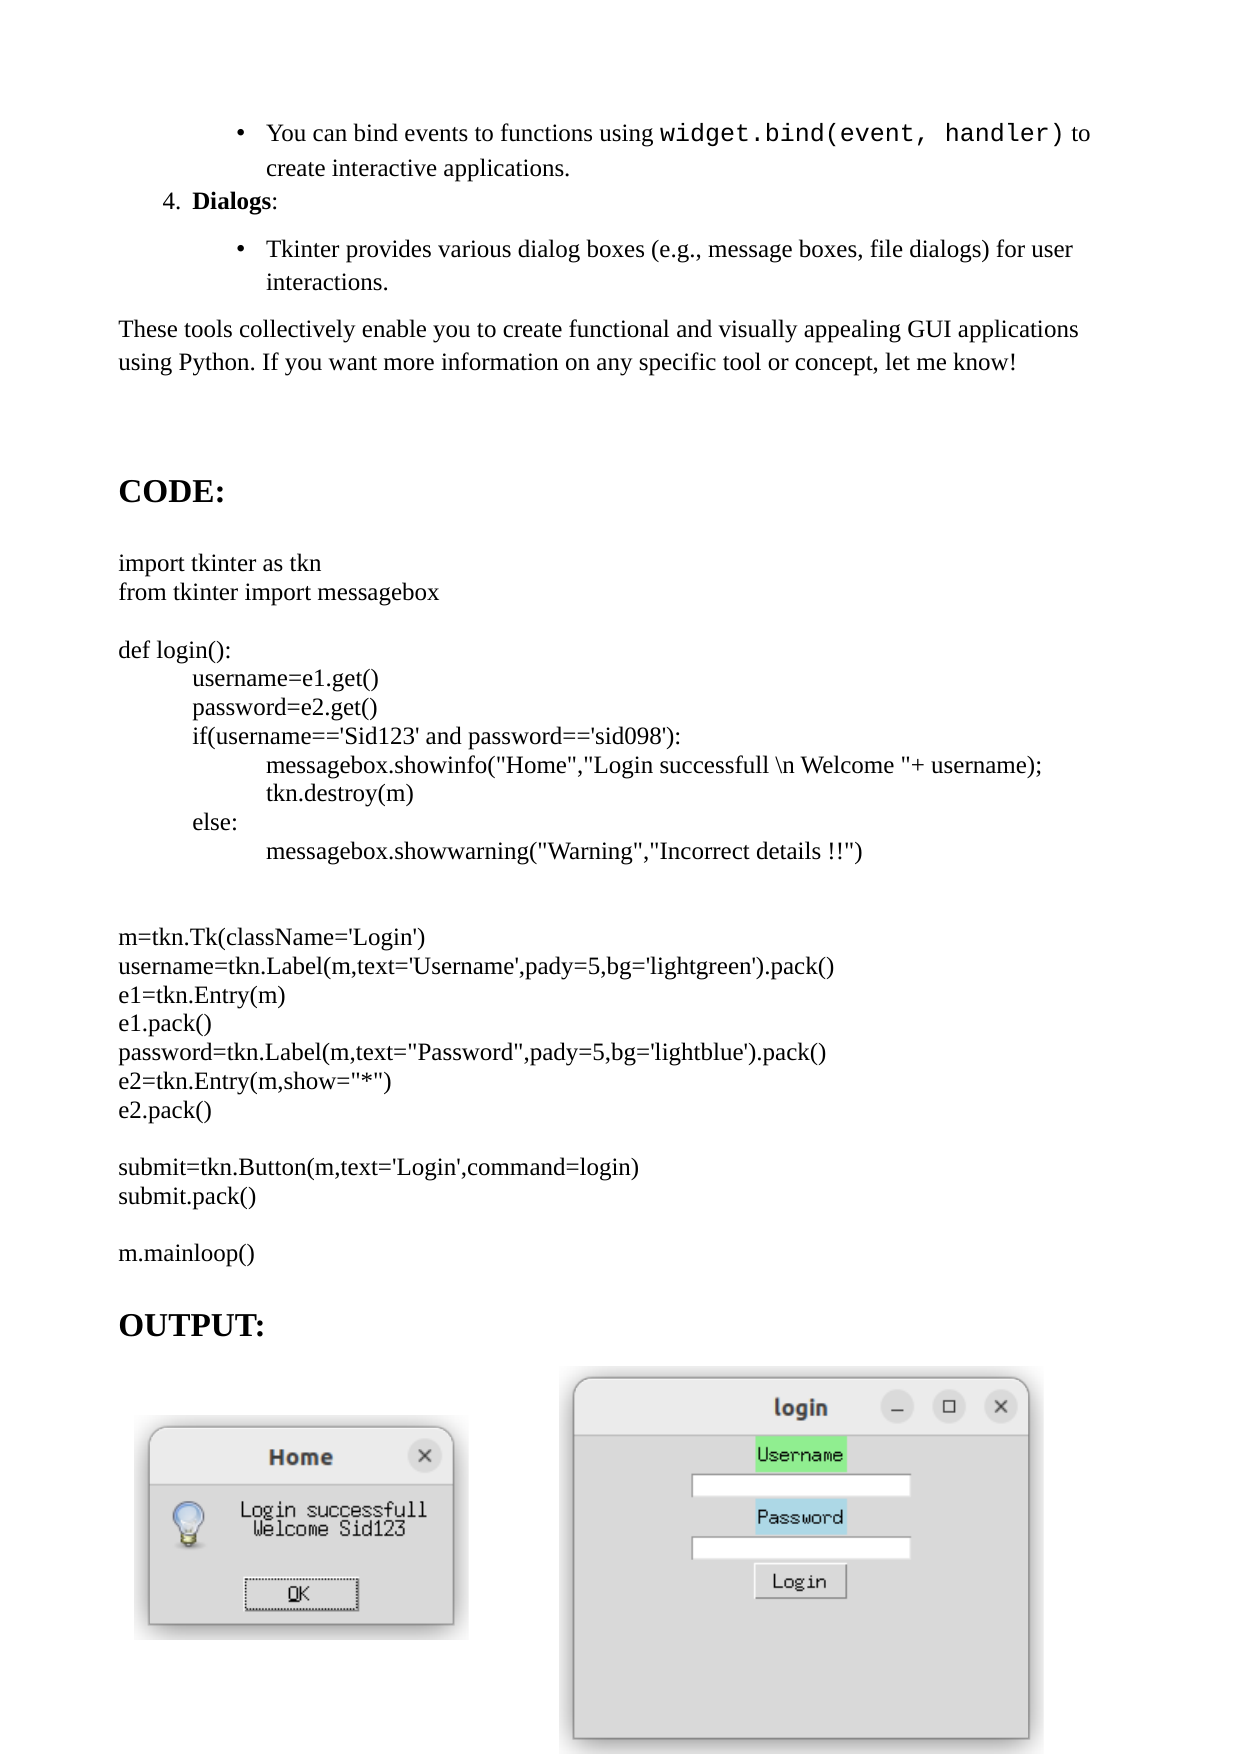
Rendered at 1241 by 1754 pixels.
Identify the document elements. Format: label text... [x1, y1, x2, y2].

text else: [118, 807, 1122, 836]
text e1=tkn.Entry(m) [118, 980, 1122, 1008]
text username=tkn.Label(m,text='Username',pady=5,bg='lightgreen').pack() [118, 951, 1122, 980]
list Dialogs: [162, 186, 1122, 215]
text OUTPUT: [118, 1306, 1122, 1344]
text submit.pack() [118, 1181, 1122, 1210]
text e2=tkn.Entry(m,show="*") [118, 1066, 1122, 1095]
text submit=tkn.Button(m,text='Login',command=login) [118, 1152, 1122, 1181]
text m.mainloop() [118, 1238, 1122, 1267]
text password=e2.get() [118, 692, 1122, 721]
text CODE: [118, 472, 1122, 510]
text username=e1.get() [118, 663, 1122, 692]
picture [559, 1366, 1044, 1754]
text def login(): [118, 635, 1122, 663]
list You can bind events to functions using widget.bind(event, handler) to create interactive applications. [236, 118, 1122, 182]
text e2.pack() [118, 1095, 1122, 1123]
text e1.pack() [118, 1008, 1122, 1037]
text from tkinter import messagebox [118, 577, 1122, 606]
text password=tkn.Label(m,text="Password",pady=5,bg='lightblue').pack() [118, 1037, 1122, 1066]
text These tools collectively enable you to create functional and visually appealing GUI applications using Python. If you want more information on any specific tool or concept, let me know! [118, 314, 1122, 376]
text m=tkn.Tk(className='Login') [118, 922, 1122, 951]
text import tkinter as tkn [118, 548, 1122, 577]
text tkn.destroy(m) [118, 778, 1122, 807]
list Tkinter provides various dialog boxes (e.g., message boxes, file dialogs) for user interactions. [236, 234, 1122, 296]
picture [134, 1415, 469, 1640]
text if(username=='Sid123' and password=='sid098'): [118, 721, 1122, 750]
text messagebox.showinfo("Home","Login successfull \n Welcome "+ username); [118, 750, 1122, 778]
text messagebox.showwarning("Warning","Incorrect details !!") [118, 836, 1122, 865]
